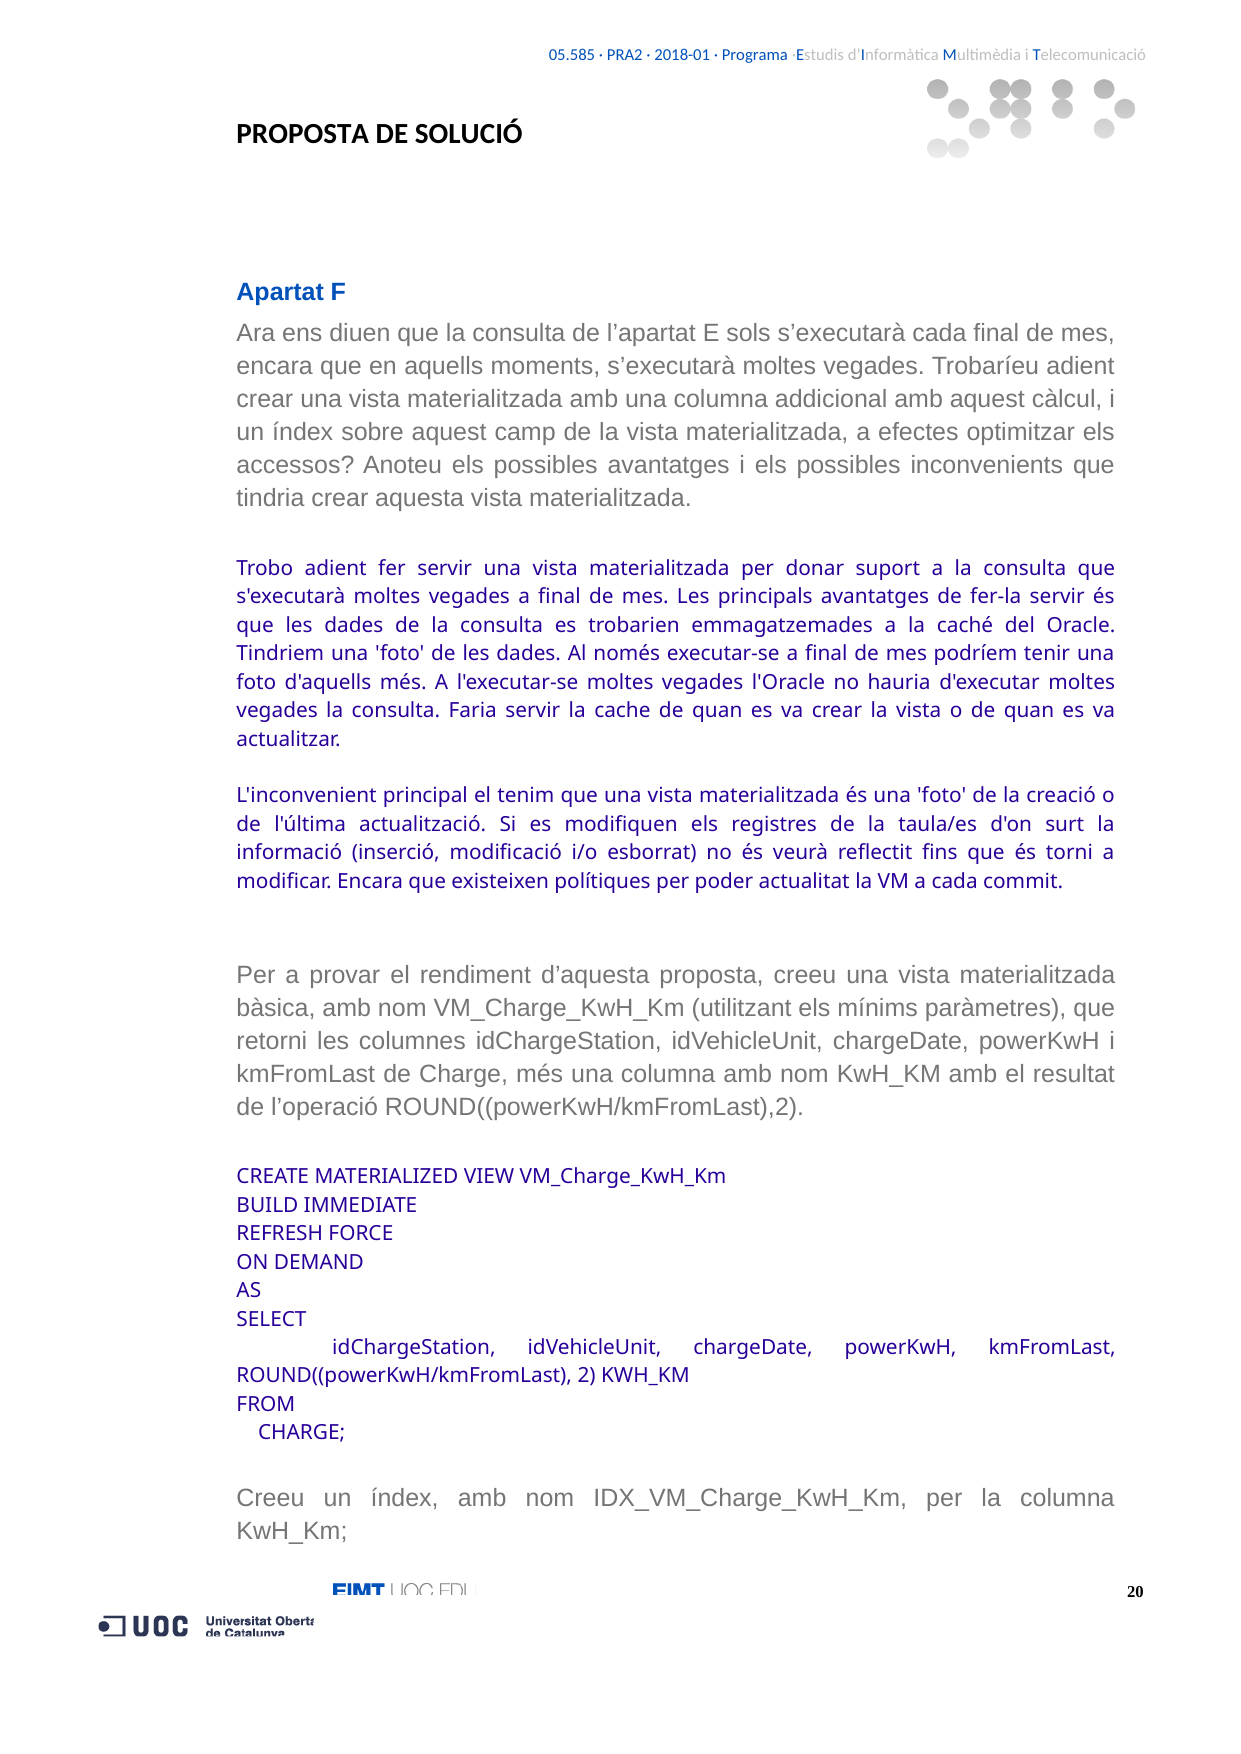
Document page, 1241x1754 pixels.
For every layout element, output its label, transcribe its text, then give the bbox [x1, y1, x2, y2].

text BUILD IMMEDIATE [236, 1190, 1116, 1218]
picture [927, 70, 1135, 168]
text CHARGE; [236, 1417, 1116, 1446]
picture [333, 1583, 476, 1598]
text ON DEMAND [236, 1247, 1116, 1275]
picture [116, 1615, 316, 1639]
text Per a provar el rendiment d’aquesta proposta, creeu una vista materialitzada bàsica, amb nom VM_Charge_KwH_Km (utilitzant els mínims paràmetres), que retorni les columnes idChargeStation, idVehicleUnit, chargeDate, powerKwH i kmFromLast de Charge, més una columna amb nom KwH_KM amb el resultat de l’operació ROUND((powerKwH/kmFromLast),2). [236, 959, 1116, 1120]
text REFRESH FORCE [236, 1218, 1116, 1247]
text AS [236, 1275, 1116, 1304]
text SELECT [236, 1304, 1116, 1332]
text CREATE MATERIALIZED VIEW VM_Charge_KwH_Km [236, 1161, 1116, 1190]
text Apartat F [236, 277, 1116, 306]
text Creeu un índex, amb nom IDX_VM_Charge_KwH_Km, per la columna KwH_Km; [236, 1483, 1116, 1544]
text Ara ens diuen que la consulta de l’apartat E sols s’executarà cada final de mes, encara que en aquells moments, s’executarà moltes vegades. Trobaríeu adient crear una vista materialitzada amb una columna addicional amb aquest càlcul, i un índex sobre aquest camp de la vista materialitzada, a efectes optimitzar els accessos? Anoteu els possibles avantatges i els possibles inconvenients que tindria crear aquesta vista materialitzada. [236, 318, 1116, 512]
text idChargeStation, idVehicleUnit, chargeDate, powerKwH, kmFromLast, ROUND((powerKwH/kmFromLast), 2) KWH_KM [236, 1332, 1116, 1389]
text L'inconvenient principal el tenim que una vista materialitzada és una 'foto' de la creació o de l'última actualització. Si es modifiquen els registres de la taula/es d'on surt la informació (inserció, modificació i/o esborrat) no és veurà reflectit fins que és torni a modificar. Encara que existeixen polítiques per poder actualitat la VM a cada commit. [236, 781, 1116, 894]
text FROM [236, 1389, 1116, 1417]
text Trobo adient fer servir una vista materialitzada per donar suport a la consulta que s'executarà moltes vegades a final de mes. Les principals avantatges de fer-la servir és que les dades de la consulta es trobarien emmagatzemades a la caché del Oracle. Tindriem una 'foto' de les dades. Al només executar-se a final de mes podríem tenir una foto d'aquells més. A l'executar-se moltes vegades l'Oracle no hauria d'executar moltes vegades la consulta. Faria servir la cache de quan es va crear la vista o de quan es va actualitzar. [236, 553, 1116, 752]
